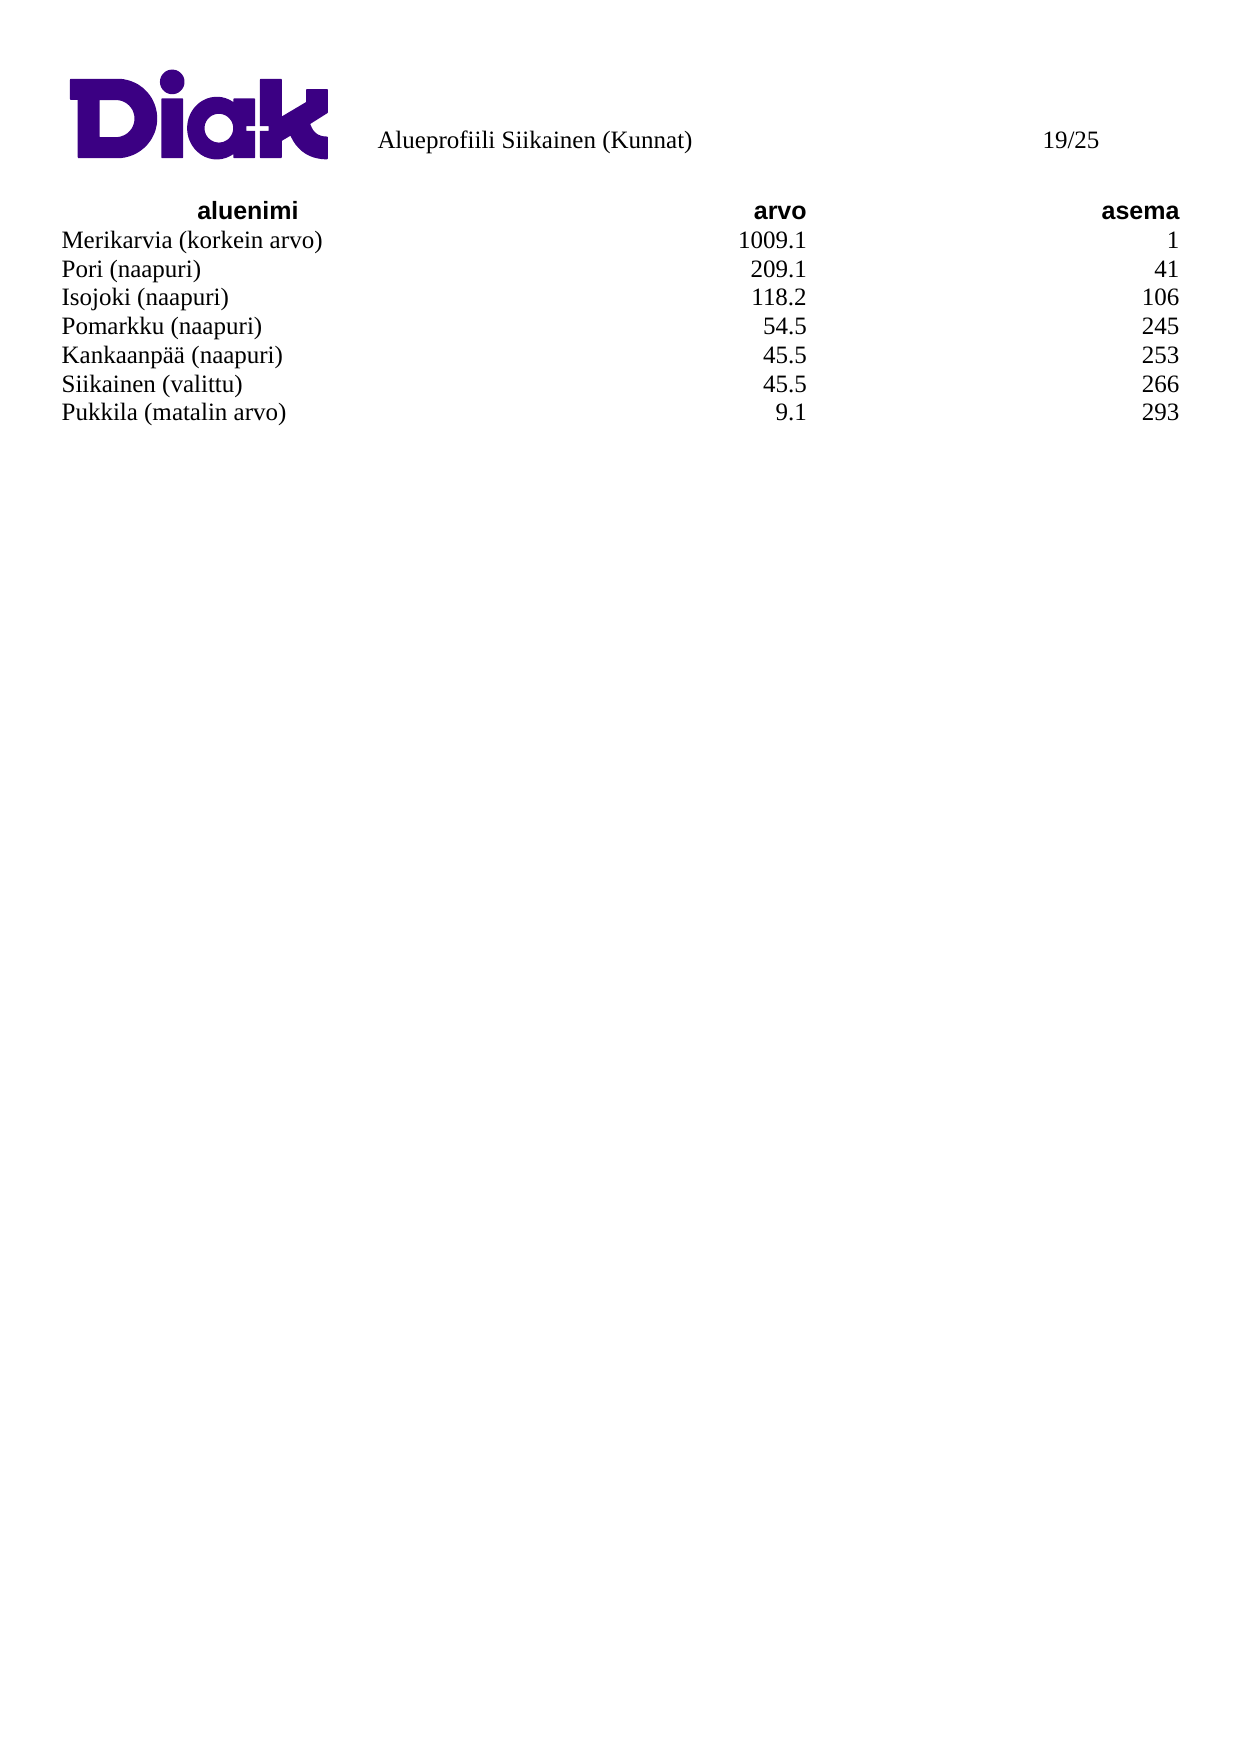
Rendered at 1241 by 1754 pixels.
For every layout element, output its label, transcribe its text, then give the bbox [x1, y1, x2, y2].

table_cell 54.5 [434, 311, 806, 340]
table_cell Siikainen (valittu) [61, 369, 434, 397]
table_cell 45.5 [434, 369, 806, 397]
table_cell Pomarkku (naapuri) [61, 311, 434, 340]
table_cell 1 [806, 225, 1179, 254]
table_cell 266 [806, 369, 1179, 397]
table_cell Pukkila (matalin arvo) [61, 398, 434, 426]
table_cell 209.1 [434, 254, 806, 282]
table_cell Kankaanpää (naapuri) [61, 340, 434, 369]
table_cell Isojoki (naapuri) [61, 283, 434, 311]
table_cell 106 [806, 283, 1179, 311]
table_header arvo [434, 196, 806, 225]
table_cell Pori (naapuri) [61, 254, 434, 282]
table_cell 1009.1 [434, 225, 806, 254]
table_header aluenimi [61, 196, 434, 225]
table_cell 45.5 [434, 340, 806, 369]
table_header asema [806, 196, 1179, 225]
table_cell 245 [806, 311, 1179, 340]
table_cell 118.2 [434, 283, 806, 311]
table_cell 41 [806, 254, 1179, 282]
table_cell 9.1 [434, 398, 806, 426]
table_cell 253 [806, 340, 1179, 369]
table_cell Merikarvia (korkein arvo) [61, 225, 434, 254]
table_cell 293 [806, 398, 1179, 426]
